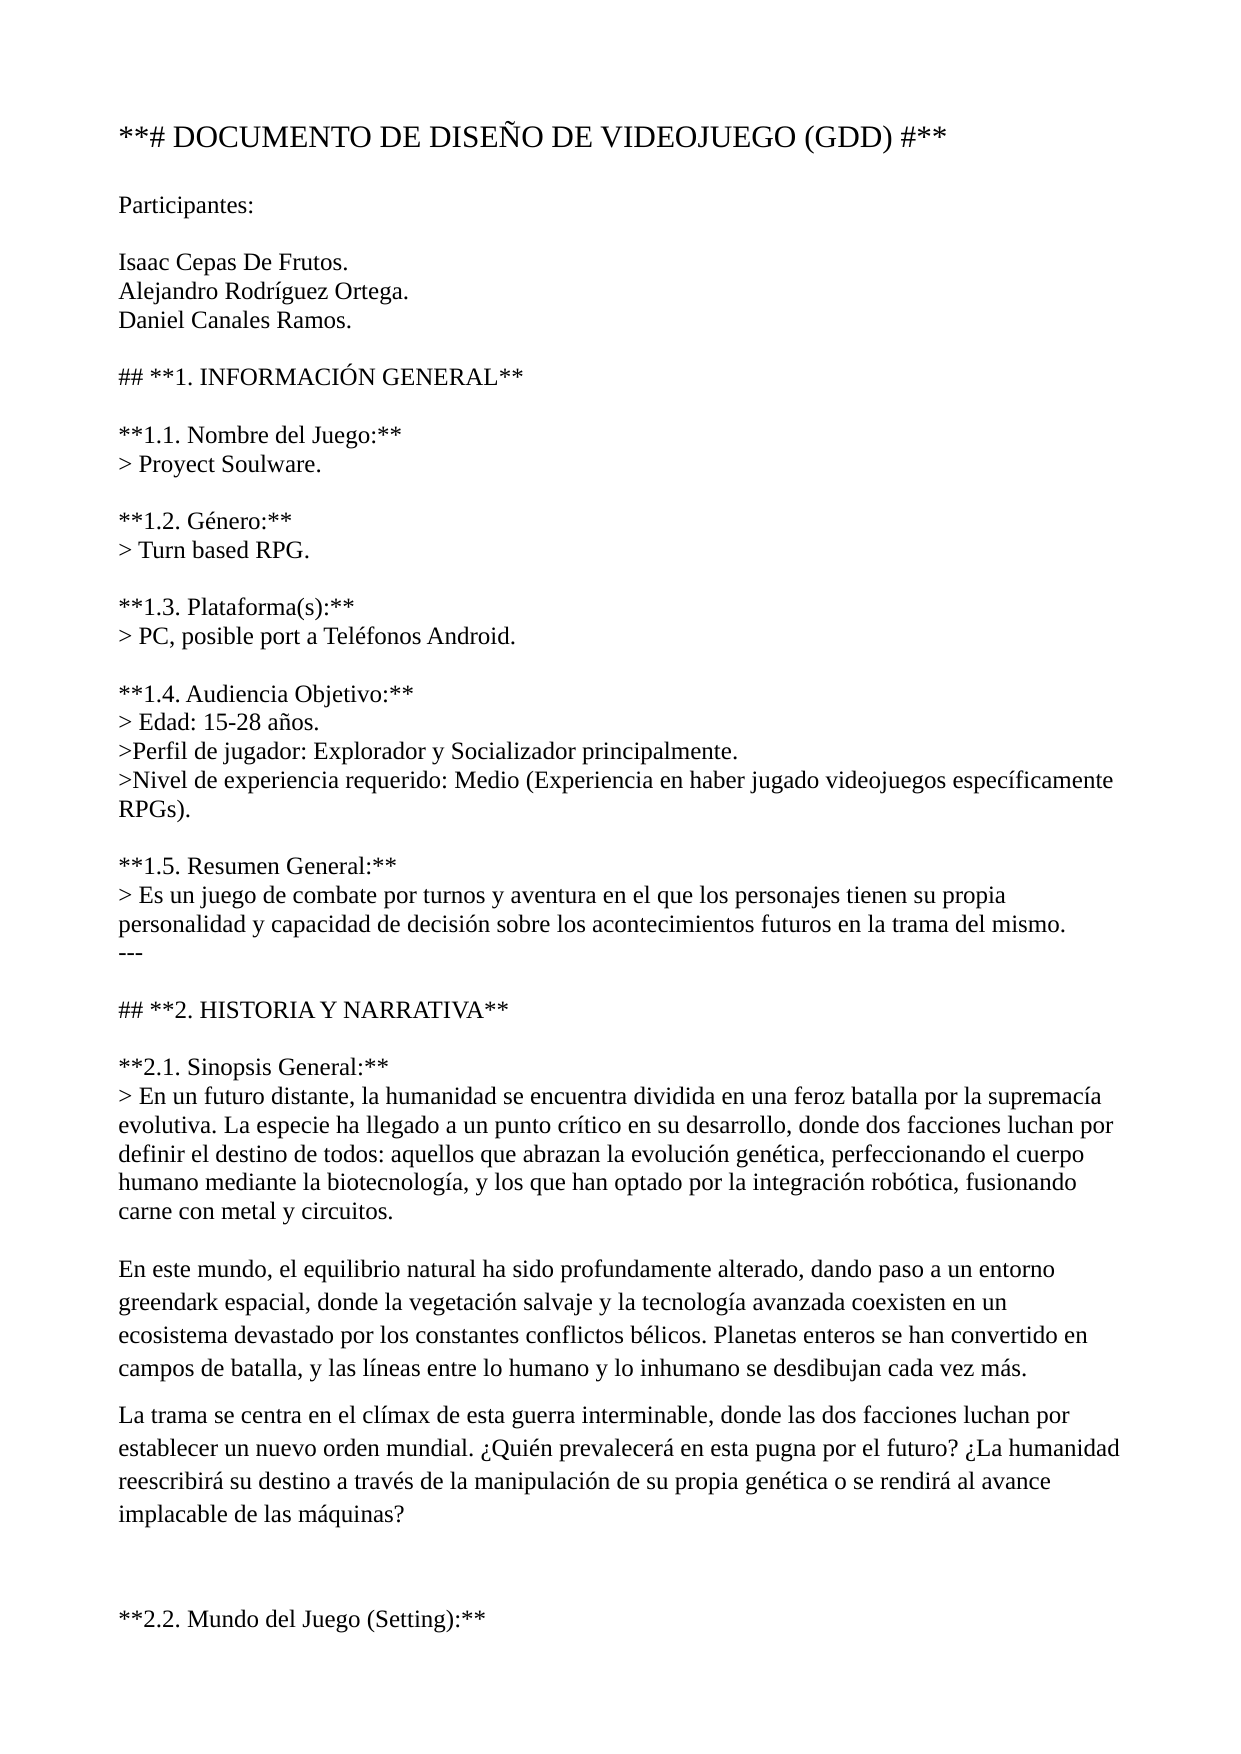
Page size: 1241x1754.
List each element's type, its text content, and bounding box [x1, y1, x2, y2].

text La trama se centra en el clímax de esta guerra interminable, donde las dos facciones luchan por establecer un nuevo orden mundial. ¿Quién prevalecerá en esta pugna por el futuro? ¿La humanidad reescribirá su destino a través de la manipulación de su propia genética o se rendirá al avance implacable de las máquinas? [118, 1400, 1122, 1528]
text **1.1. Nombre del Juego:** [118, 420, 1122, 449]
text **2.2. Mundo del Juego (Setting):** [118, 1604, 1122, 1633]
text > Es un juego de combate por turnos y aventura en el que los personajes tienen su propia personalidad y capacidad de decisión sobre los acontecimientos futuros en la trama del mismo. [118, 880, 1122, 937]
text **1.4. Audiencia Objetivo:** [118, 679, 1122, 707]
text **1.2. Género:** [118, 506, 1122, 535]
text Participantes: [118, 190, 1122, 219]
text >Nivel de experiencia requerido: Medio (Experiencia en haber jugado videojuegos específicamente RPGs). [118, 765, 1122, 822]
text >Perfil de jugador: Explorador y Socializador principalmente. [118, 736, 1122, 765]
text ## **1. INFORMACIÓN GENERAL** [118, 362, 1122, 391]
text --- [118, 937, 1122, 966]
text > PC, posible port a Teléfonos Android. [118, 621, 1122, 650]
text **2.1. Sinopsis General:** [118, 1052, 1122, 1081]
text > Edad: 15-28 años. [118, 707, 1122, 736]
text **# DOCUMENTO DE DISEÑO DE VIDEOJUEGO (GDD) #** [118, 118, 1122, 154]
text > Turn based RPG. [118, 535, 1122, 564]
text **1.3. Plataforma(s):** [118, 592, 1122, 621]
text Alejandro Rodríguez Ortega. [118, 276, 1122, 305]
text En este mundo, el equilibrio natural ha sido profundamente alterado, dando paso a un entorno greendark espacial, donde la vegetación salvaje y la tecnología avanzada coexisten en un ecosistema devastado por los constantes conflictos bélicos. Planetas enteros se han convertido en campos de batalla, y las líneas entre lo humano y lo inhumano se desdibujan cada vez más. [118, 1254, 1122, 1382]
text Isaac Cepas De Frutos. [118, 247, 1122, 276]
text Daniel Canales Ramos. [118, 305, 1122, 334]
text **1.5. Resumen General:** [118, 851, 1122, 880]
text ## **2. HISTORIA Y NARRATIVA** [118, 995, 1122, 1024]
text > En un futuro distante, la humanidad se encuentra dividida en una feroz batalla por la supremacía evolutiva. La especie ha llegado a un punto crítico en su desarrollo, donde dos facciones luchan por definir el destino de todos: aquellos que abrazan la evolución genética, perfeccionando el cuerpo humano mediante la biotecnología, y los que han optado por la integración robótica, fusionando carne con metal y circuitos. [118, 1081, 1122, 1225]
text > Proyect Soulware. [118, 449, 1122, 477]
